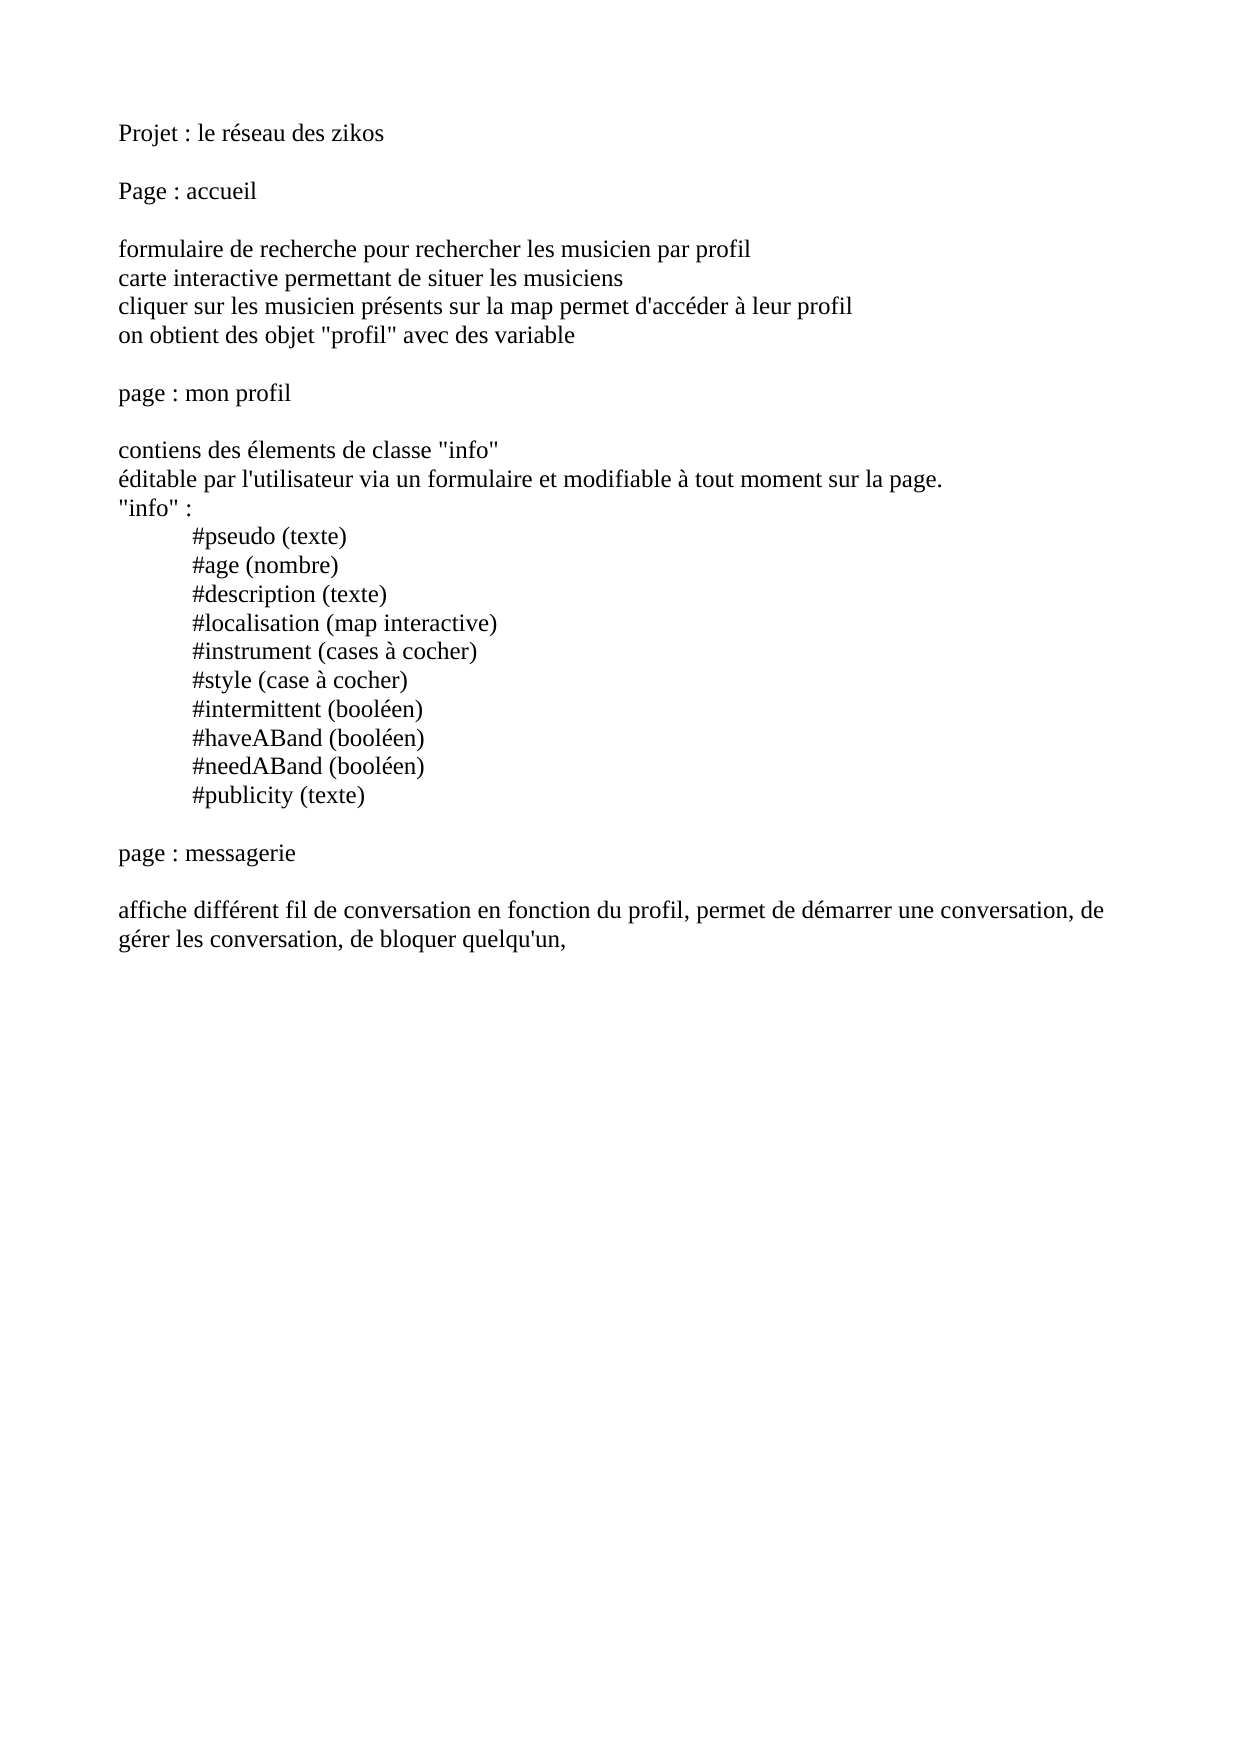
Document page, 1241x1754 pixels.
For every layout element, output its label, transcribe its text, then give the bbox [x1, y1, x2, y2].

text page : mon profil [118, 378, 1122, 406]
text #haveABand (booléen) [118, 723, 1122, 751]
text éditable par l'utilisateur via un formulaire et modifiable à tout moment sur la page. [118, 464, 1122, 493]
text "info" : [118, 493, 1122, 521]
text affiche différent fil de conversation en fonction du profil, permet de démarrer une conversation, de gérer les conversation, de bloquer quelqu'un, [118, 895, 1122, 953]
text #needABand (booléen) [118, 751, 1122, 780]
text formulaire de recherche pour rechercher les musicien par profil [118, 234, 1122, 263]
text #intermittent (booléen) [118, 694, 1122, 723]
text #localisation (map interactive) [118, 608, 1122, 636]
text on obtient des objet "profil" avec des variable [118, 320, 1122, 349]
text contiens des élements de classe "info" [118, 435, 1122, 464]
text #instrument (cases à cocher) [118, 636, 1122, 665]
text Page : accueil [118, 176, 1122, 205]
text #style (case à cocher) [118, 665, 1122, 694]
text cliquer sur les musicien présents sur la map permet d'accéder à leur profil [118, 291, 1122, 320]
text #description (texte) [118, 579, 1122, 608]
text carte interactive permettant de situer les musiciens [118, 263, 1122, 291]
text #age (nombre) [118, 550, 1122, 579]
text page : messagerie [118, 838, 1122, 866]
text #publicity (texte) [118, 780, 1122, 809]
text #pseudo (texte) [118, 521, 1122, 550]
